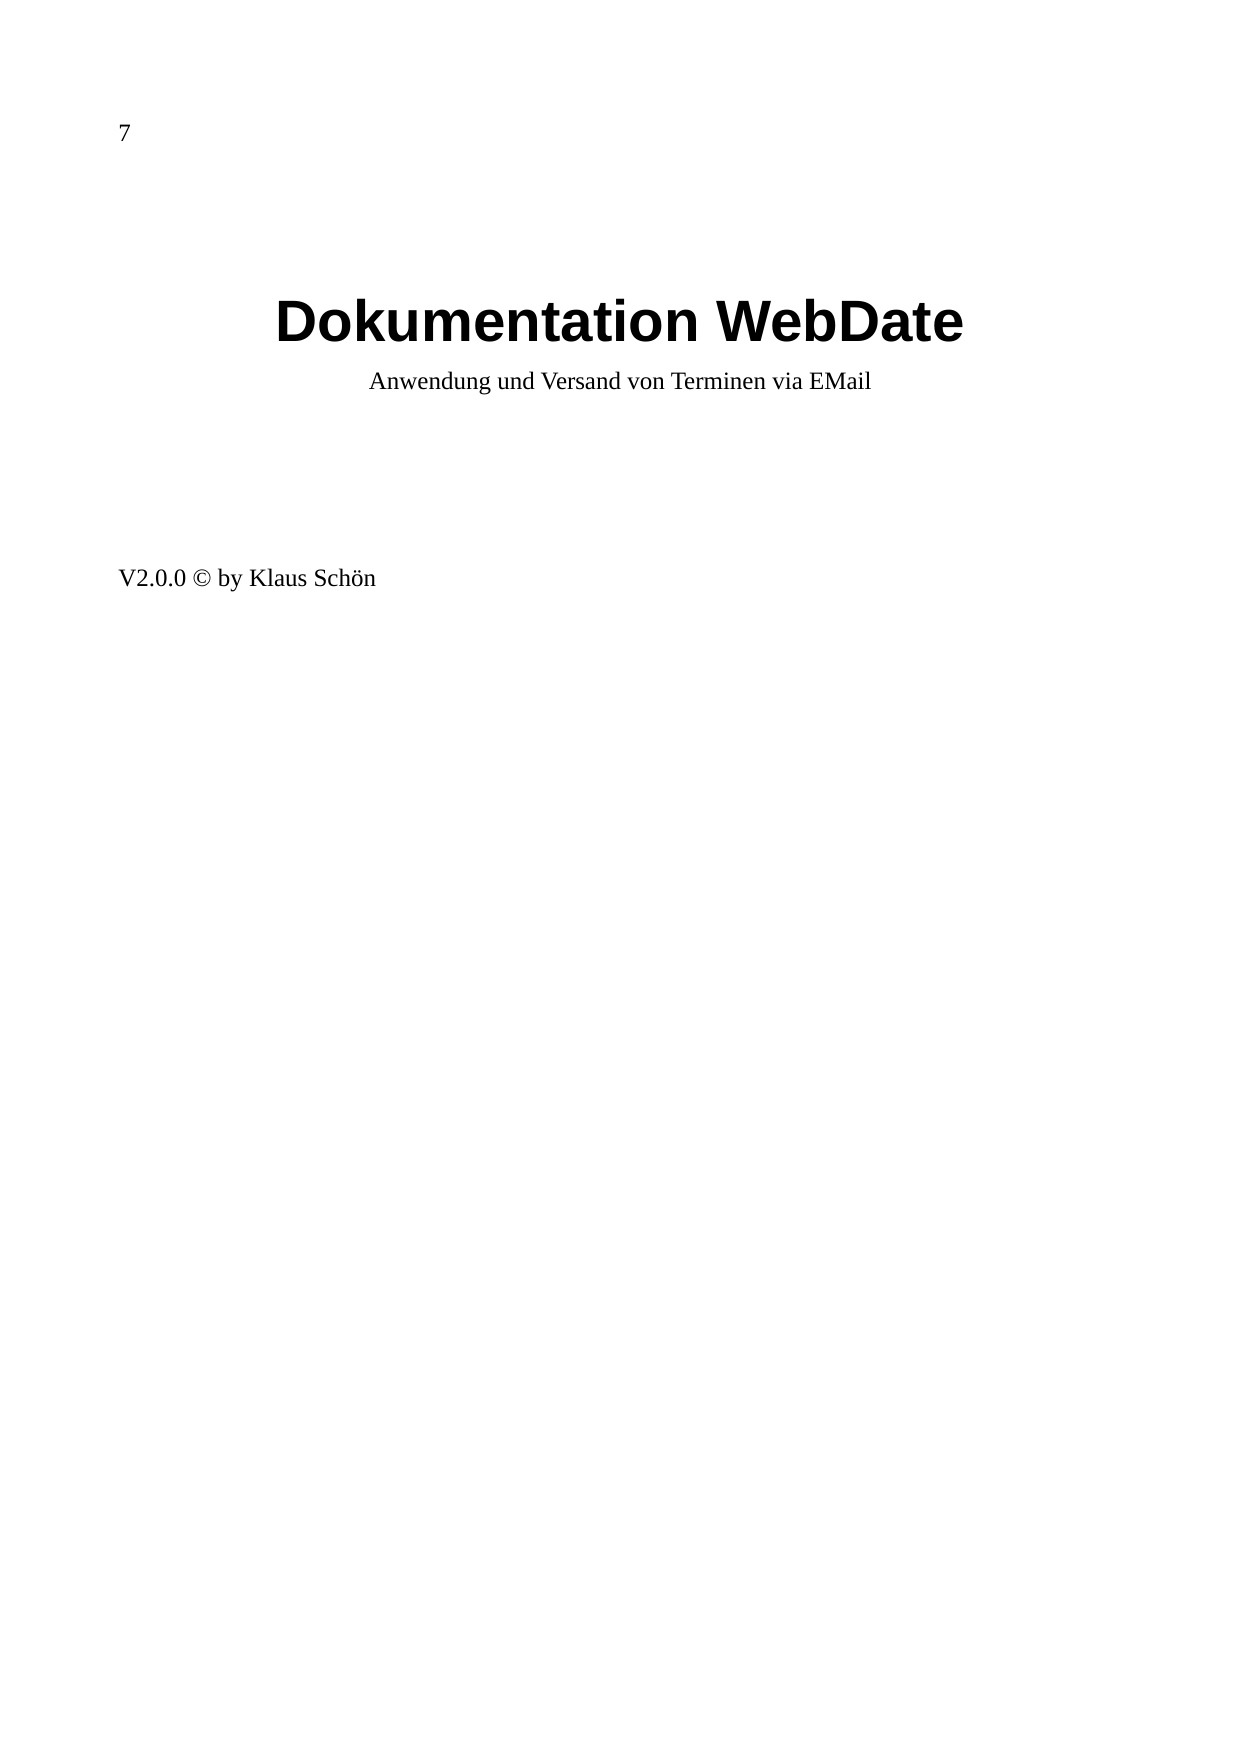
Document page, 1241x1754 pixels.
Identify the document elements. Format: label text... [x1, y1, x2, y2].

text 7 [118, 118, 1122, 147]
title Dokumentation WebDate [118, 287, 1122, 354]
text Anwendung und Versand von Terminen via EMail [118, 366, 1122, 395]
text V2.0.0 © by Klaus Schön [118, 563, 1122, 591]
